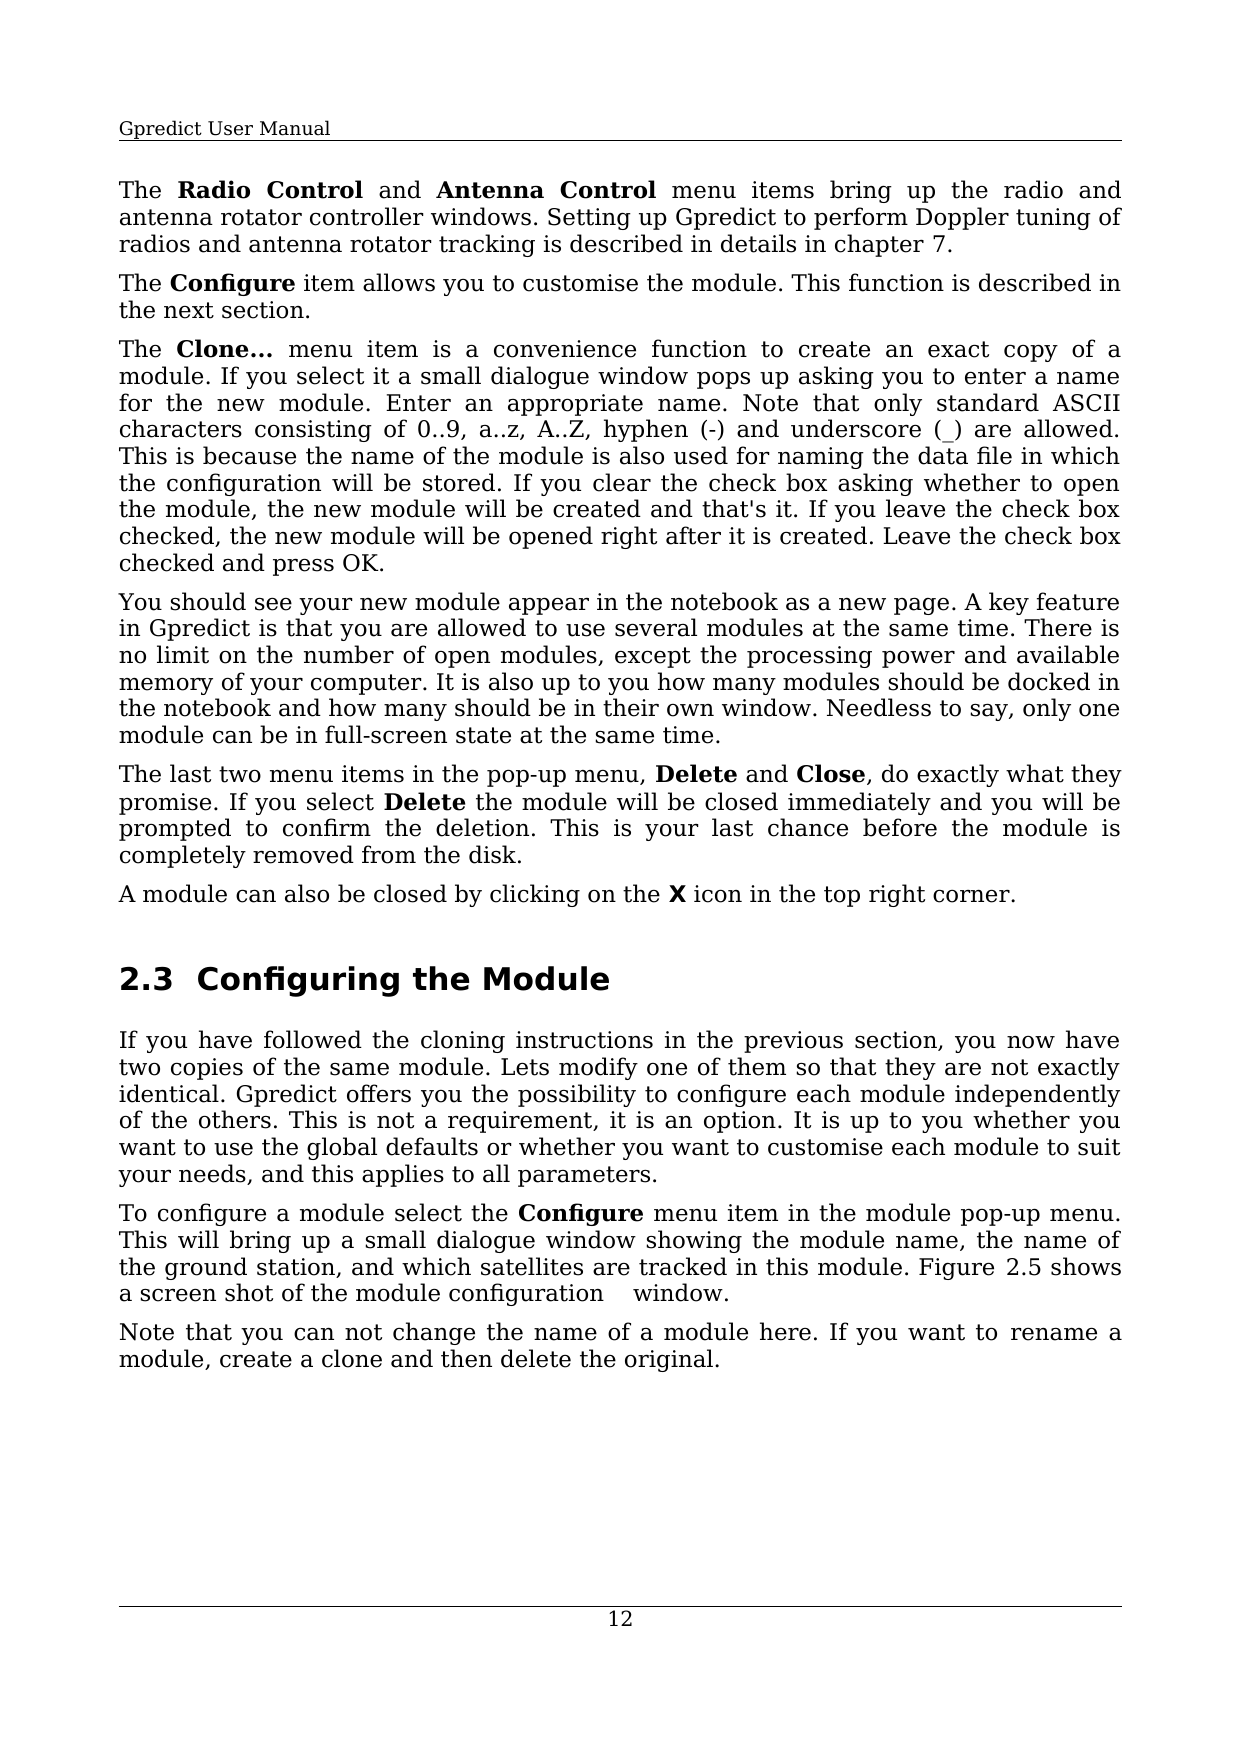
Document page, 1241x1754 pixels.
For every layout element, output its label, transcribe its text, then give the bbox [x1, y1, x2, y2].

text If you have followed the cloning instructions in the previous section, you now have two copies of the same module. Lets modify one of them so that they are not exactly identical. Gpredict offers you the possibility to configure each module independently of the others. This is not a requirement, it is an option. It is up to you whether you want to use the global defaults or whether you want to customise each module to suit your needs, and this applies to all parameters. [118, 1027, 1122, 1187]
text Note that you can not change the name of a module here. If you want to rename a module, create a clone and then delete the original. [118, 1319, 1122, 1373]
text To configure a module select the Configure menu item in the module pop-up menu. This will bring up a small dialogue window showing the module name, the name of the ground station, and which satellites are tracked in this module. Figure 2.5 shows a screen shot of the module configuration window. [118, 1200, 1122, 1307]
text You should see your new module appear in the notebook as a new page. A key feature in Gpredict is that you are allowed to use several modules at the same time. There is no limit on the number of open modules, except the processing power and available memory of your computer. It is also up to you how many modules should be docked in the notebook and how many should be in their own window. Needless to say, only one module can be in full-screen state at the same time. [118, 589, 1122, 749]
text A module can also be closed by clicking on the X icon in the top right corner. [118, 881, 1122, 908]
text The Clone... menu item is a convenience function to create an exact copy of a module. If you select it a small dialogue window pops up asking you to enter a name for the new module. Enter an appropriate name. Note that only standard ASCII characters consisting of 0..9, a..z, A..Z, hyphen (-) and underscore (_) are allowed. This is because the name of the module is also used for naming the data file in which the configuration will be stored. If you clear the check box asking whether to open the module, the new module will be created and that's it. If you leave the check box checked, the new module will be opened right after it is created. Leave the check box checked and press OK. [118, 336, 1122, 576]
text The Radio Control and Antenna Control menu items bring up the radio and antenna rotator controller windows. Setting up Gpredict to perform Doppler tuning of radios and antenna rotator tracking is described in details in chapter 7. [118, 177, 1122, 257]
text The last two menu items in the pop-up menu, Delete and Close, do exactly what they promise. If you select Delete the module will be closed immediately and you will be prompted to confirm the deletion. This is your last chance before the module is completely removed from the disk. [118, 761, 1122, 869]
subtitle Configuring the Module [118, 962, 1122, 998]
text The Configure item allows you to customise the module. This function is described in the next section. [118, 270, 1122, 323]
